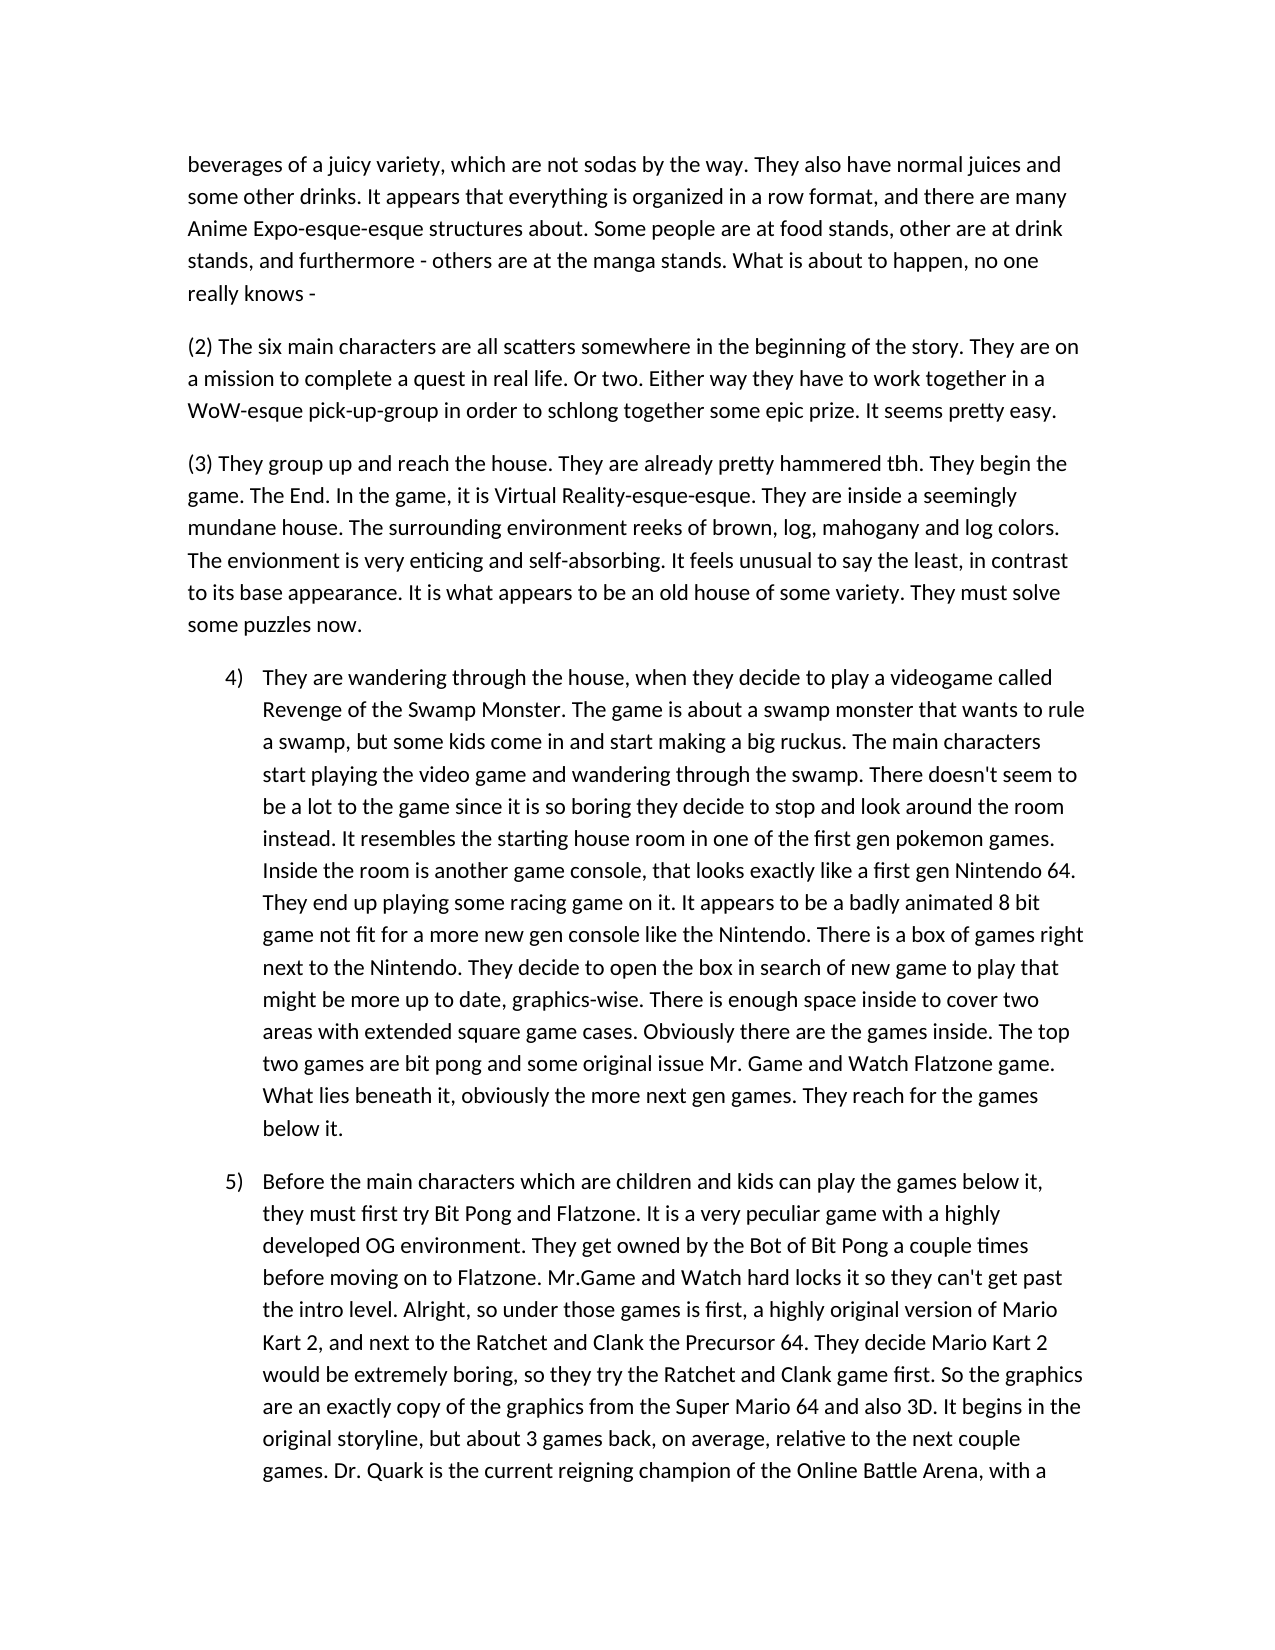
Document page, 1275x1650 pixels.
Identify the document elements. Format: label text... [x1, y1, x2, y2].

text (2) The six main characters are all scatters somewhere in the beginning of the story. They are on a mission to complete a quest in real life. Or two. Either way they have to work together in a WoW-esque pick-up-group in order to schlong together some epic prize. It seems pretty easy. [187, 332, 1087, 424]
text beverages of a juicy variety, which are not sodas by the way. They also have normal juices and some other drinks. It appears that everything is organized in a row format, and there are many Anime Expo-esque-esque structures about. Some people are at food stands, other are at drink stands, and furthermore - others are at the manga stands. What is about to happen, no one really knows - [187, 150, 1087, 307]
list Before the main characters which are children and kids can play the games below it, they must first try Bit Pong and Flatzone. It is a very peculiar game with a highly developed OG environment. They get owned by the Bot of Bit Pong a couple times before moving on to Flatzone. Mr.Game and Watch hard locks it so they can't get past the intro level. Alright, so under those games is first, a highly original version of Mario Kart 2, and next to the Ratchet and Clank the Precursor 64. They decide Mario Kart 2 would be extremely boring, so they try the Ratchet and Clank game first. So the graphics are an exactly copy of the graphics from the Super Mario 64 and also 3D. It begins in the original storyline, but about 3 games back, on average, relative to the next couple games. Dr. Quark is the current reigning champion of the Online Battle Arena, with a [225, 1167, 1087, 1484]
list They are wandering through the house, when they decide to play a videogame called Revenge of the Swamp Monster. The game is about a swamp monster that wants to rule a swamp, but some kids come in and start making a big ruckus. The main characters start playing the video game and wandering through the swamp. There doesn't seem to be a lot to the game since it is so boring they decide to stop and look around the room instead. It resembles the starting house room in one of the first gen pokemon games. Inside the room is another game console, that looks exactly like a first gen Nintendo 64. They end up playing some racing game on it. It appears to be a badly animated 8 bit game not fit for a more new gen console like the Nintendo. There is a box of games right next to the Nintendo. They decide to open the box in search of new game to play that might be more up to date, graphics-wise. There is enough space inside to cover two areas with extended square game cases. Obviously there are the games inside. The top two games are bit pong and some original issue Mr. Game and Watch Flatzone game. What lies beneath it, obviously the more next gen games. They reach for the games below it. [225, 663, 1087, 1142]
text (3) They group up and reach the house. They are already pretty hammered tbh. They begin the game. The End. In the game, it is Virtual Reality-esque-esque. They are inside a seemingly mundane house. The surrounding environment reeks of brown, log, mahogany and log colors. The envionment is very enticing and self-absorbing. It feels unusual to say the least, in contrast to its base appearance. It is what appears to be an old house of some variety. They must solve some puzzles now. [187, 449, 1087, 638]
